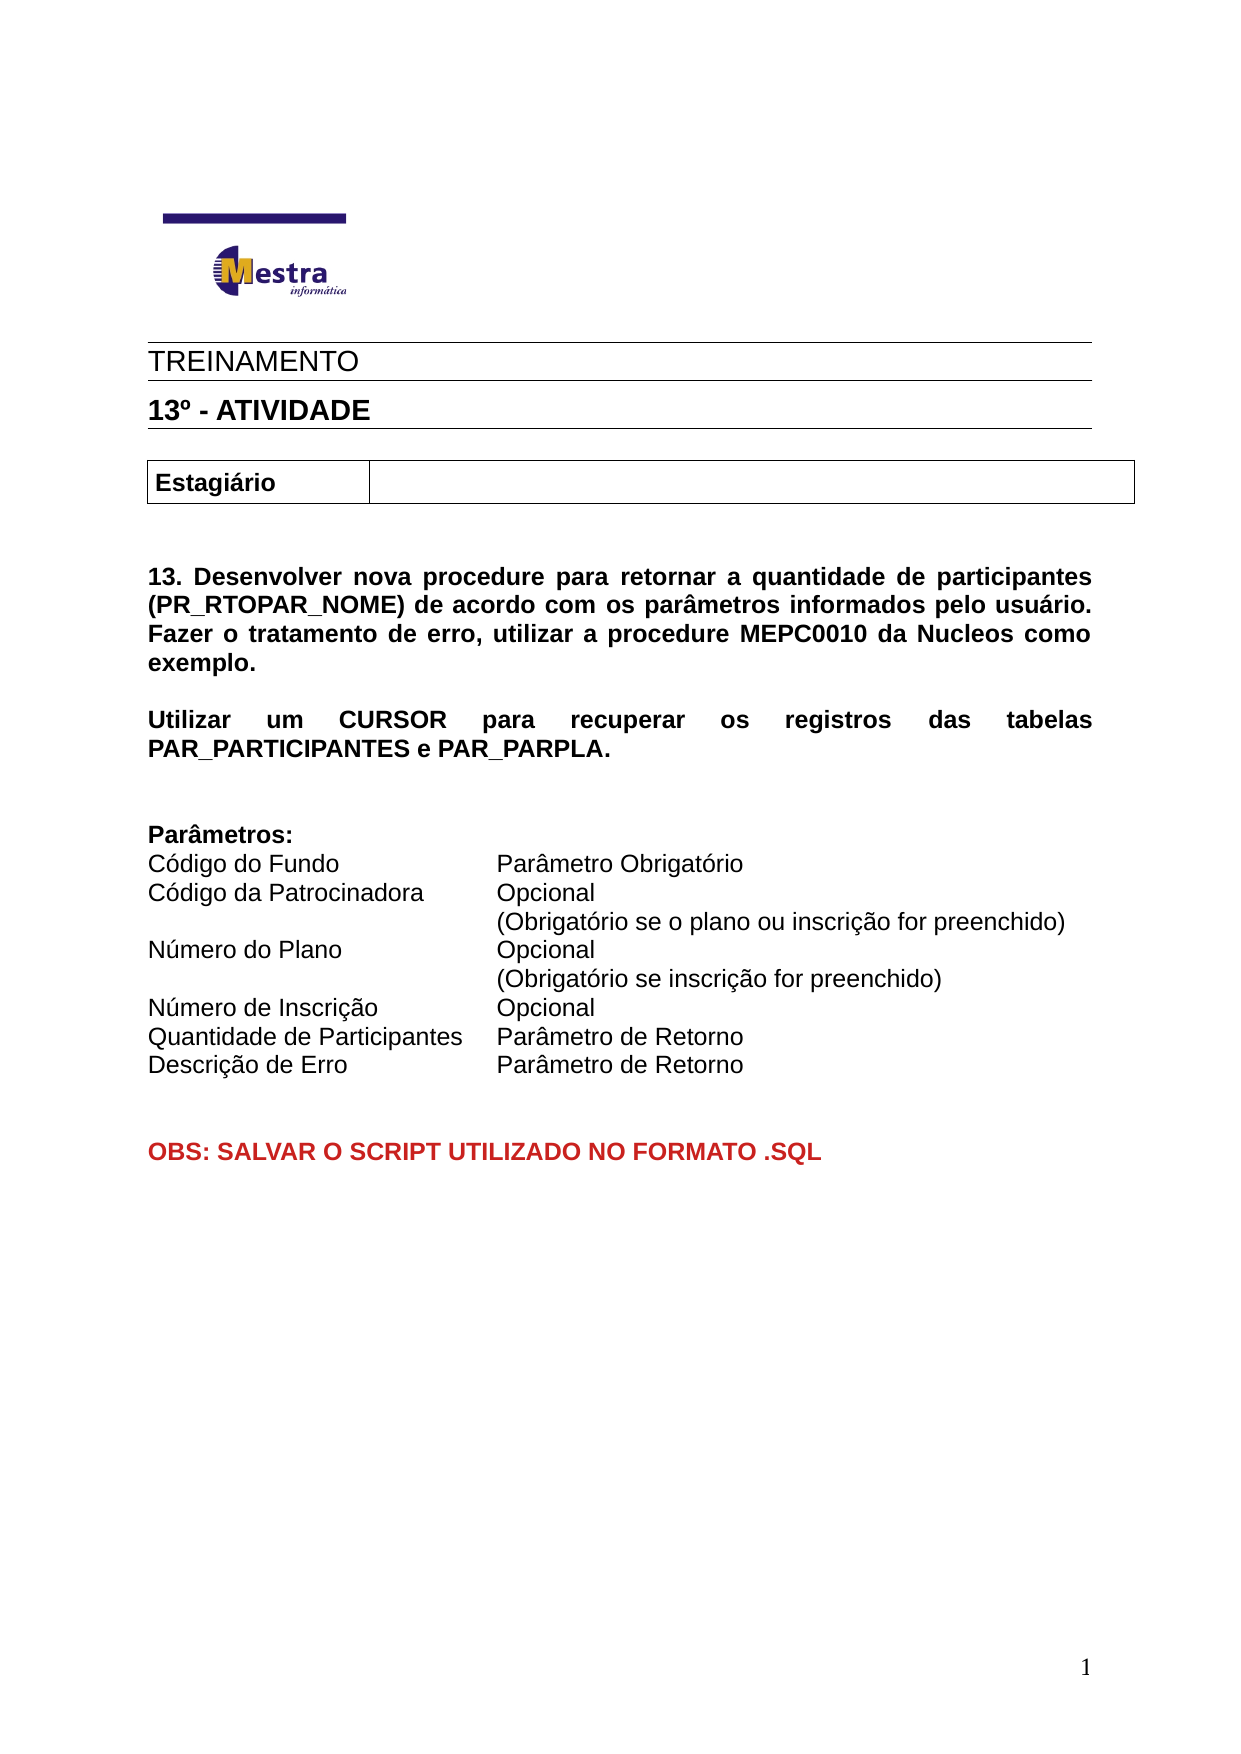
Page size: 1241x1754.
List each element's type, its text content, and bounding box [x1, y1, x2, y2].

text Parâmetros: [148, 821, 1092, 849]
table_header Código do Fundo [148, 849, 496, 878]
text TREINAMENTO [148, 343, 1092, 380]
table_cell Número do Plano [148, 936, 496, 993]
table_header Estagiário [148, 461, 369, 503]
table_cell Número de Inscrição [148, 993, 496, 1022]
table_header [370, 461, 1134, 503]
table_cell Código da Patrocinadora [148, 878, 496, 936]
table_cell Descrição de Erro [148, 1051, 496, 1079]
table_cell Parâmetro de Retorno [496, 1022, 1092, 1051]
table_cell Parâmetro de Retorno [496, 1051, 1092, 1079]
subtitle 13º - ATIVIDADE [148, 393, 1092, 428]
picture [162, 213, 347, 297]
table_cell Quantidade de Participantes [148, 1022, 496, 1051]
list 13. Desenvolver nova procedure para retornar a quantidade de participantes (PR_RTOPAR_NOME) de acordo com os parâmetros informados pelo usuário. Fazer o tratamento de erro, utilizar a procedure MEPC0010 da Nucleos como exemplo. [148, 562, 1092, 677]
table_cell Opcional [496, 993, 1092, 1022]
table_header Parâmetro Obrigatório [496, 849, 1092, 878]
table_cell Opcional (Obrigatório se o plano ou inscrição for preenchido) [496, 878, 1092, 936]
text Utilizar um CURSOR para recuperar os registros das tabelas PAR_PARTICIPANTES e PAR_PARPLA. [148, 706, 1092, 763]
text OBS: SALVAR O SCRIPT UTILIZADO NO FORMATO .SQL [148, 1137, 1092, 1166]
table_cell Opcional (Obrigatório se inscrição for preenchido) [496, 936, 1092, 993]
